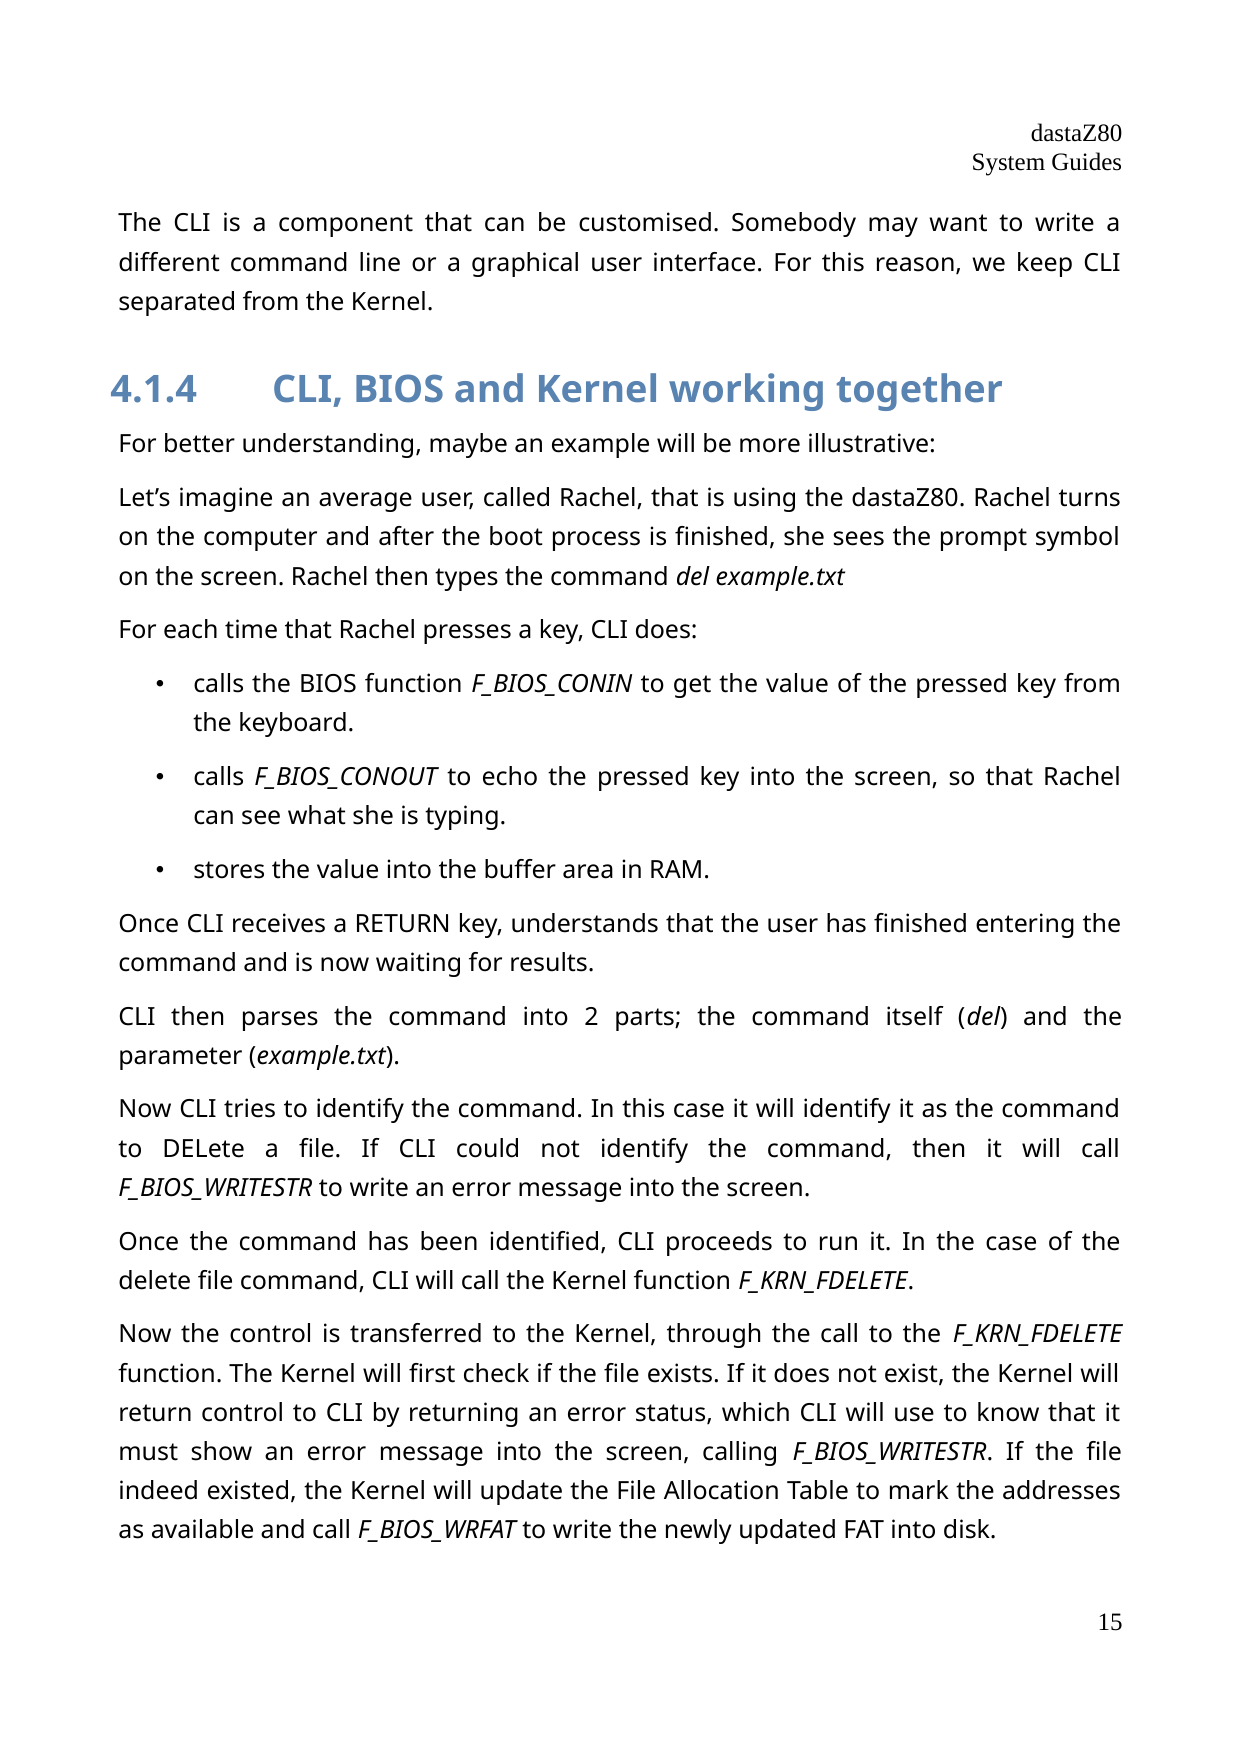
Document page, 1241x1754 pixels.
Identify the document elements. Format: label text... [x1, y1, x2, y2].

text Now CLI tries to identify the command. In this case it will identify it as the command to DELete a file. If CLI could not identify the command, then it will call F_BIOS_WRITESTR to write an error message into the screen. [118, 1091, 1122, 1203]
text Once the command has been identified, CLI proceeds to run it. In the case of the delete file command, CLI will call the Kernel function F_KRN_FDELETE. [118, 1223, 1122, 1296]
text Now the control is transferred to the Kernel, through the call to the F_KRN_FDELETE function. The Kernel will first check if the file exists. If it does not exist, the Kernel will return control to CLI by returning an error status, which CLI will use to know that it must show an error message into the screen, calling F_BIOS_WRITESTR. If the file indeed existed, the Kernel will update the File Allocation Table to mark the addresses as available and call F_BIOS_WRFAT to write the newly updated FAT into disk. [118, 1316, 1122, 1546]
text For each time that Rachel presses a key, CLI does: [118, 612, 1122, 646]
text Let’s imagine an average user, called Rachel, that is using the dastaZ80. Rachel turns on the computer and after the boot process is finished, she sees the prompt symbol on the screen. Rachel then types the command del example.txt [118, 480, 1122, 592]
text The CLI is a component that can be customised. Somebody may want to write a different command line or a graphical user interface. For this reason, we keep CLI separated from the Kernel. [118, 205, 1122, 317]
list calls F_BIOS_CONOUT to echo the pressed key into the screen, so that Rachel can see what she is typing. [156, 758, 1122, 832]
list calls the BIOS function F_BIOS_CONIN to get the value of the pressed key from the keyboard. [156, 666, 1122, 739]
text Once CLI receives a RETURN key, understands that the user has finished entering the command and is now waiting for results. [118, 905, 1122, 978]
list stores the value into the buffer area in RAM. [156, 851, 1122, 886]
text CLI then parses the command into 2 parts; the command itself (del) and the parameter (example.txt). [118, 998, 1122, 1071]
text For better understanding, maybe an example will be more illustrative: [118, 426, 1122, 460]
subtitle CLI, BIOS and Kernel working together [100, 362, 1122, 414]
